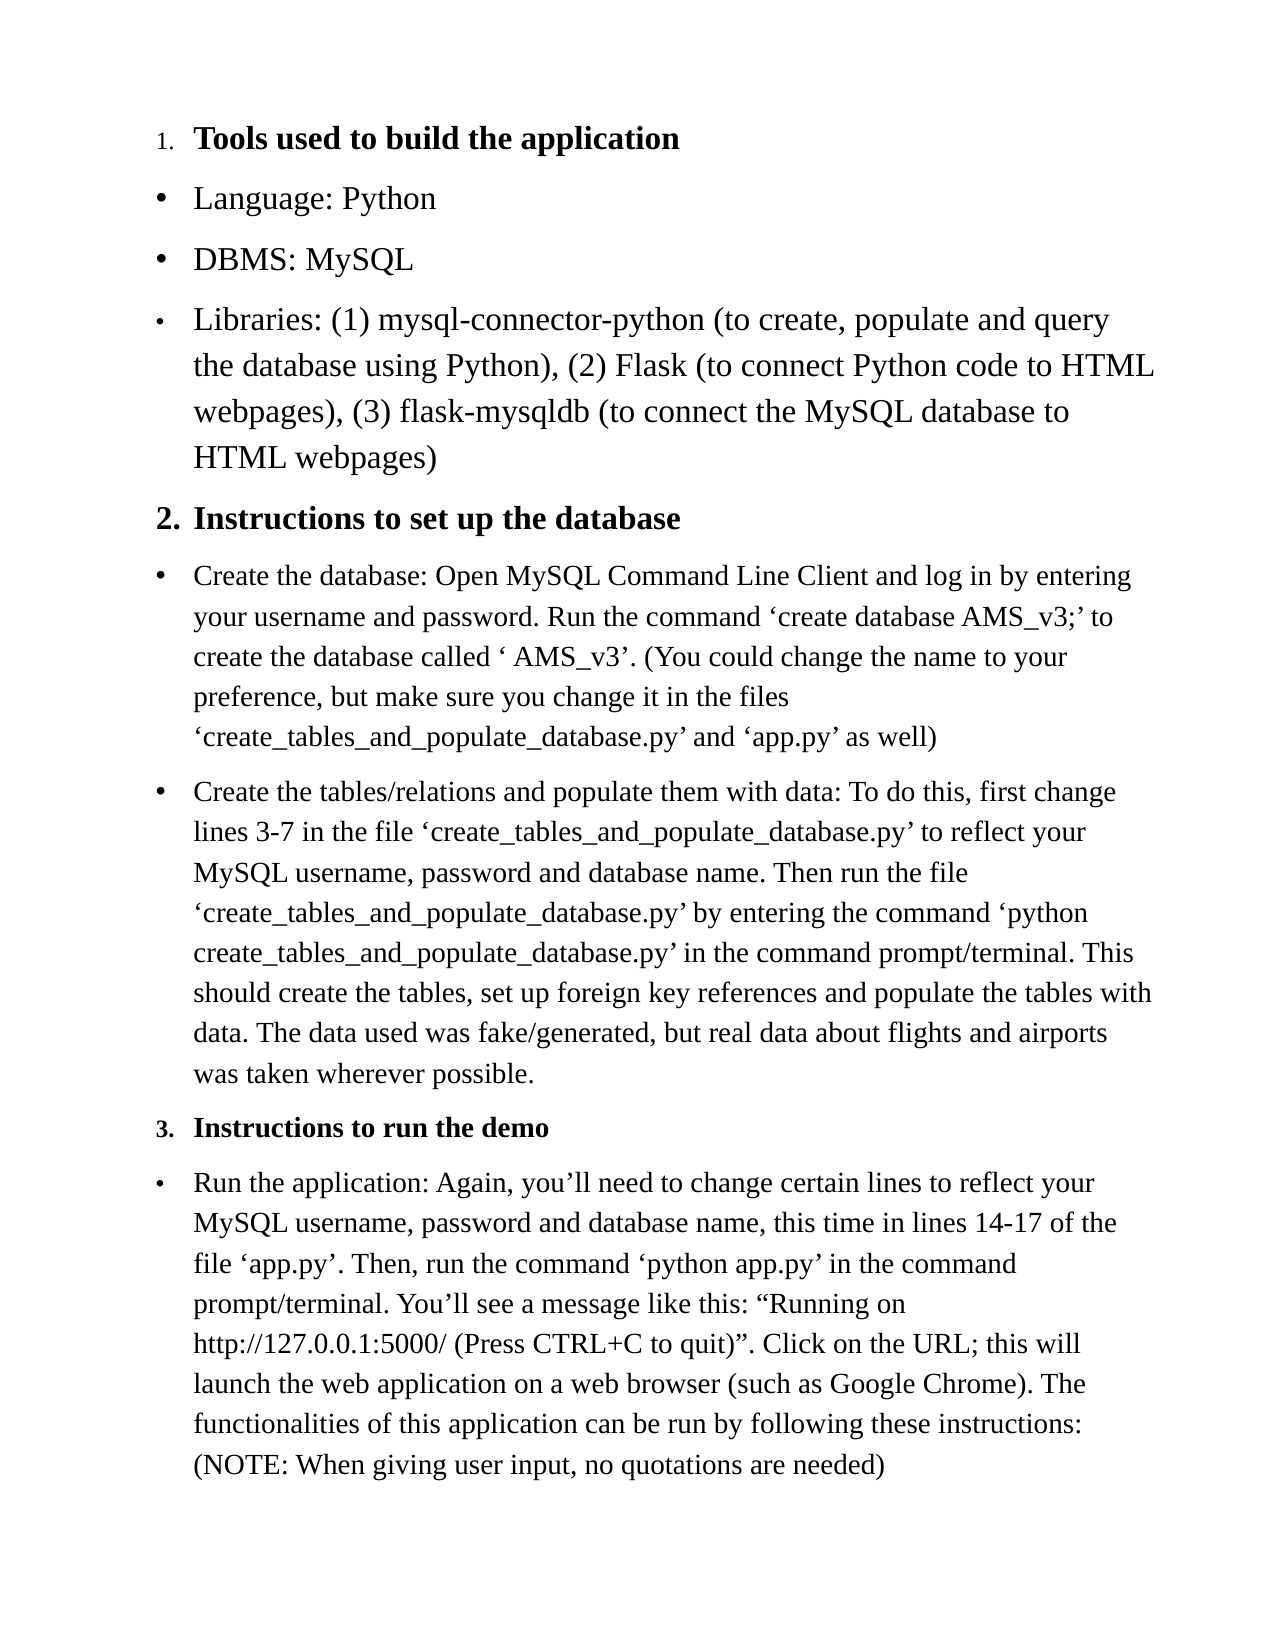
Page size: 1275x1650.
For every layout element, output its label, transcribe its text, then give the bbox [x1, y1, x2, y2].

list DBMS: MySQL [156, 239, 1157, 277]
list Instructions to set up the database [156, 498, 1157, 536]
list Run the application: Again, you’ll need to change certain lines to reflect your MySQL username, password and database name, this time in lines 14-17 of the file ‘app.py’. Then, run the command ‘python app.py’ in the command prompt/terminal. You’ll see a message like this: “Running on http://127.0.0.1:5000/ (Press CTRL+C to quit)”. Click on the URL; this will launch the web application on a web browser (such as Google Chrome). The functionalities of this application can be run by following these instructions: (NOTE: When giving user input, no quotations are needed) [156, 1165, 1157, 1480]
list Instructions to run the demo [156, 1111, 1157, 1144]
list Tools used to build the application [156, 118, 1157, 156]
list Create the tables/relations and populate them with data: To do this, first change lines 3-7 in the file ‘create_tables_and_populate_database.py’ to reflect your MySQL username, password and database name. Then run the file ‘create_tables_and_populate_database.py’ by entering the command ‘python create_tables_and_populate_database.py’ in the command prompt/terminal. This should create the tables, set up foreign key references and populate the tables with data. The data used was fake/generated, but real data about flights and airports was taken wherever possible. [156, 774, 1157, 1089]
list Libraries: (1) mysql-connector-python (to create, populate and query the database using Python), (2) Flask (to connect Python code to HTML webpages), (3) flask-mysqldb (to connect the MySQL database to HTML webpages) [156, 300, 1157, 476]
list Create the database: Open MySQL Command Line Client and log in by entering your username and password. Run the command ‘create database AMS_v3;’ to create the database called ‘ AMS_v3’. (You could change the name to your preference, but make sure you change it in the files ‘create_tables_and_populate_database.py’ and ‘app.py’ as well) [156, 558, 1157, 753]
list Language: Python [156, 179, 1157, 217]
